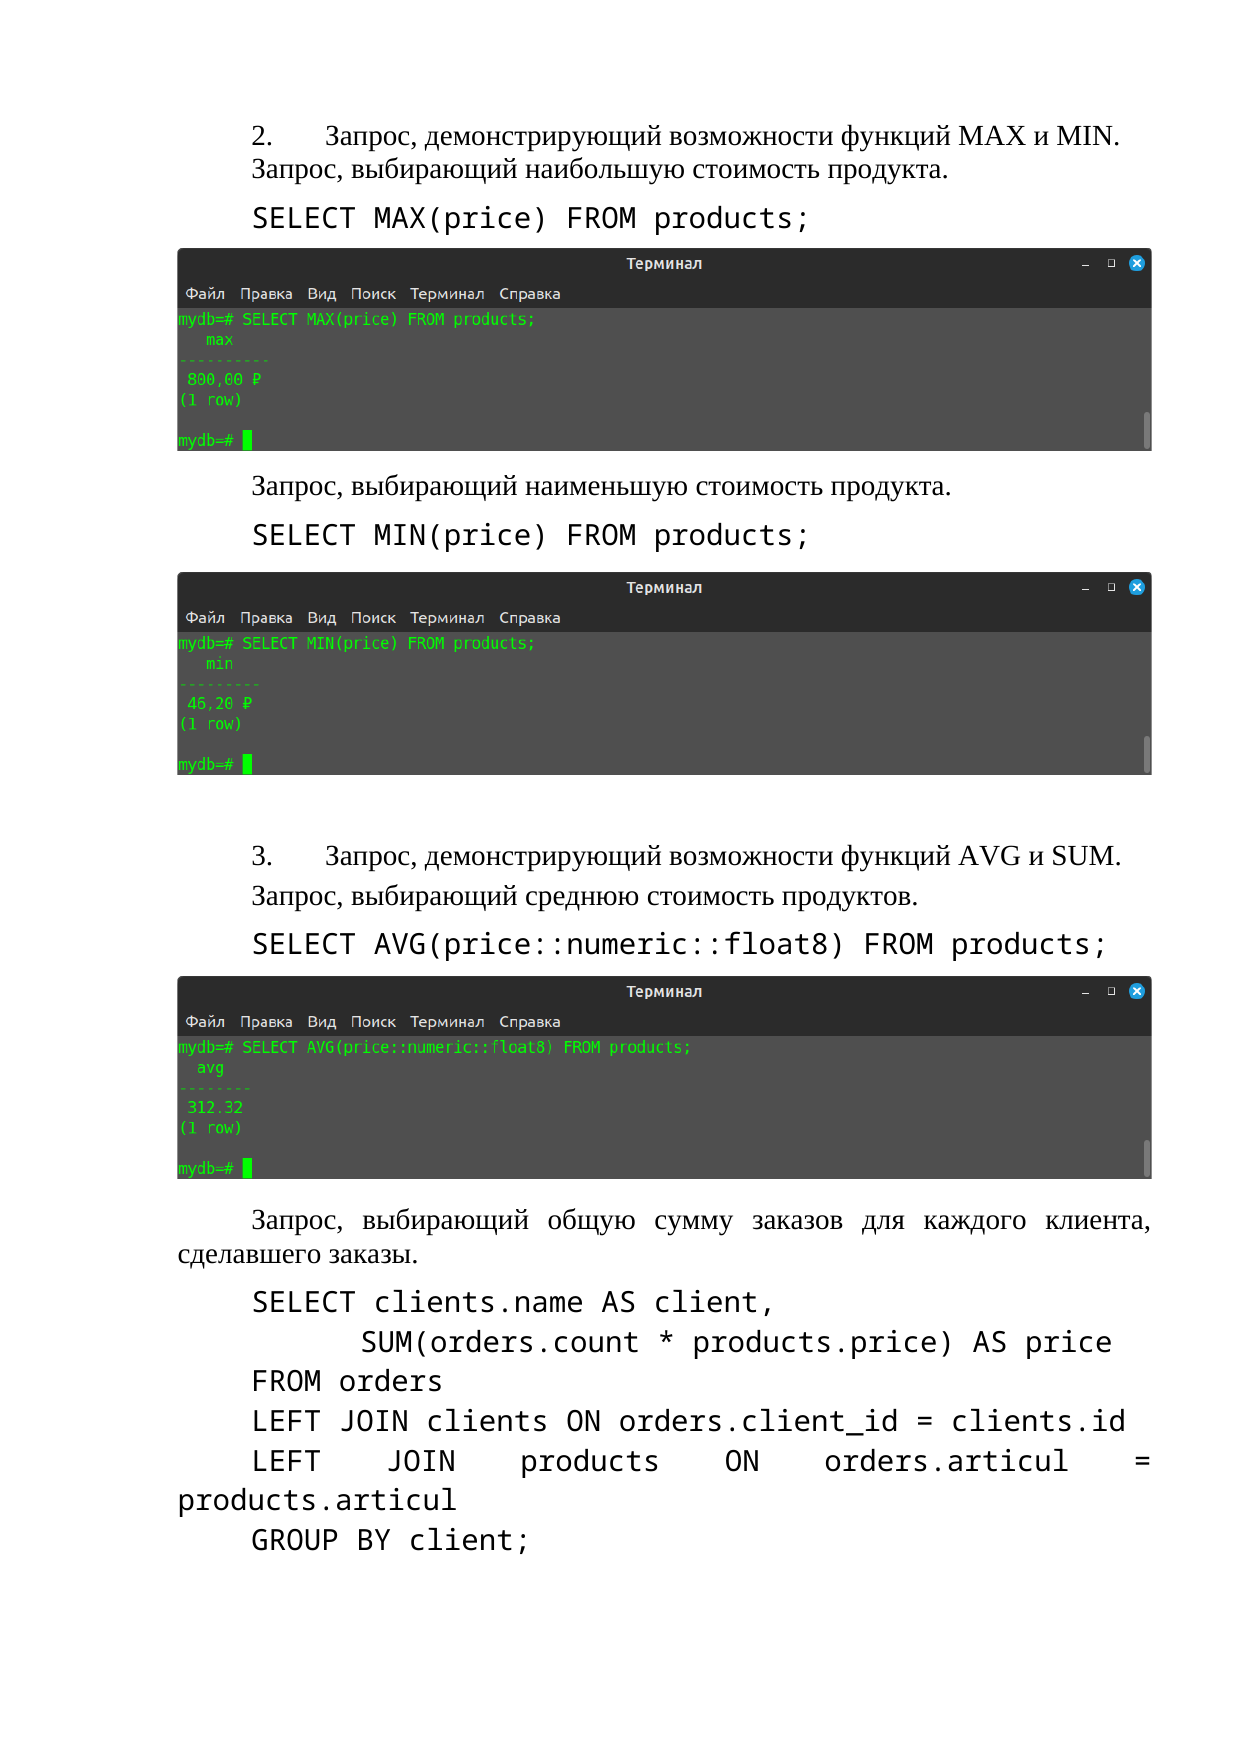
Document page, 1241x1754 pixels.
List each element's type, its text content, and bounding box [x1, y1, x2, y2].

list LEFT JOIN clients ON orders.client_id = clients.id [177, 1400, 1152, 1440]
text SELECT MIN(price) FROM products; [177, 514, 1152, 553]
text SELECT AVG(price::numeric::float8) FROM products; [177, 923, 1152, 963]
text Запрос, выбирающий среднюю стоимость продуктов. [177, 878, 1152, 911]
text Запрос, выбирающий наибольшую стоимость продукта. [177, 152, 1152, 185]
list Запрос, демонстрирующий возможности функций AVG и SUM. [177, 838, 1152, 872]
text Запрос, выбирающий наименьшую стоимость продукта. [177, 451, 1152, 502]
list GROUP BY client; [177, 1519, 1152, 1559]
list Запрос, демонстрирующий возможности функций MAX и MIN. [177, 118, 1152, 152]
picture [177, 976, 1152, 1179]
list FROM orders [177, 1361, 1152, 1400]
list SELECT clients.name AS client, [177, 1281, 1152, 1321]
list SUM(orders.count * products.price) AS price [177, 1321, 1152, 1361]
list Запрос, выбирающий общую сумму заказов для каждого клиента, сделавшего заказы. [177, 1179, 1152, 1269]
text SELECT MAX(price) FROM products; [177, 197, 1152, 237]
list LEFT JOIN products ON orders.articul = products.articul [177, 1440, 1152, 1519]
picture [177, 248, 1152, 451]
picture [177, 572, 1152, 775]
